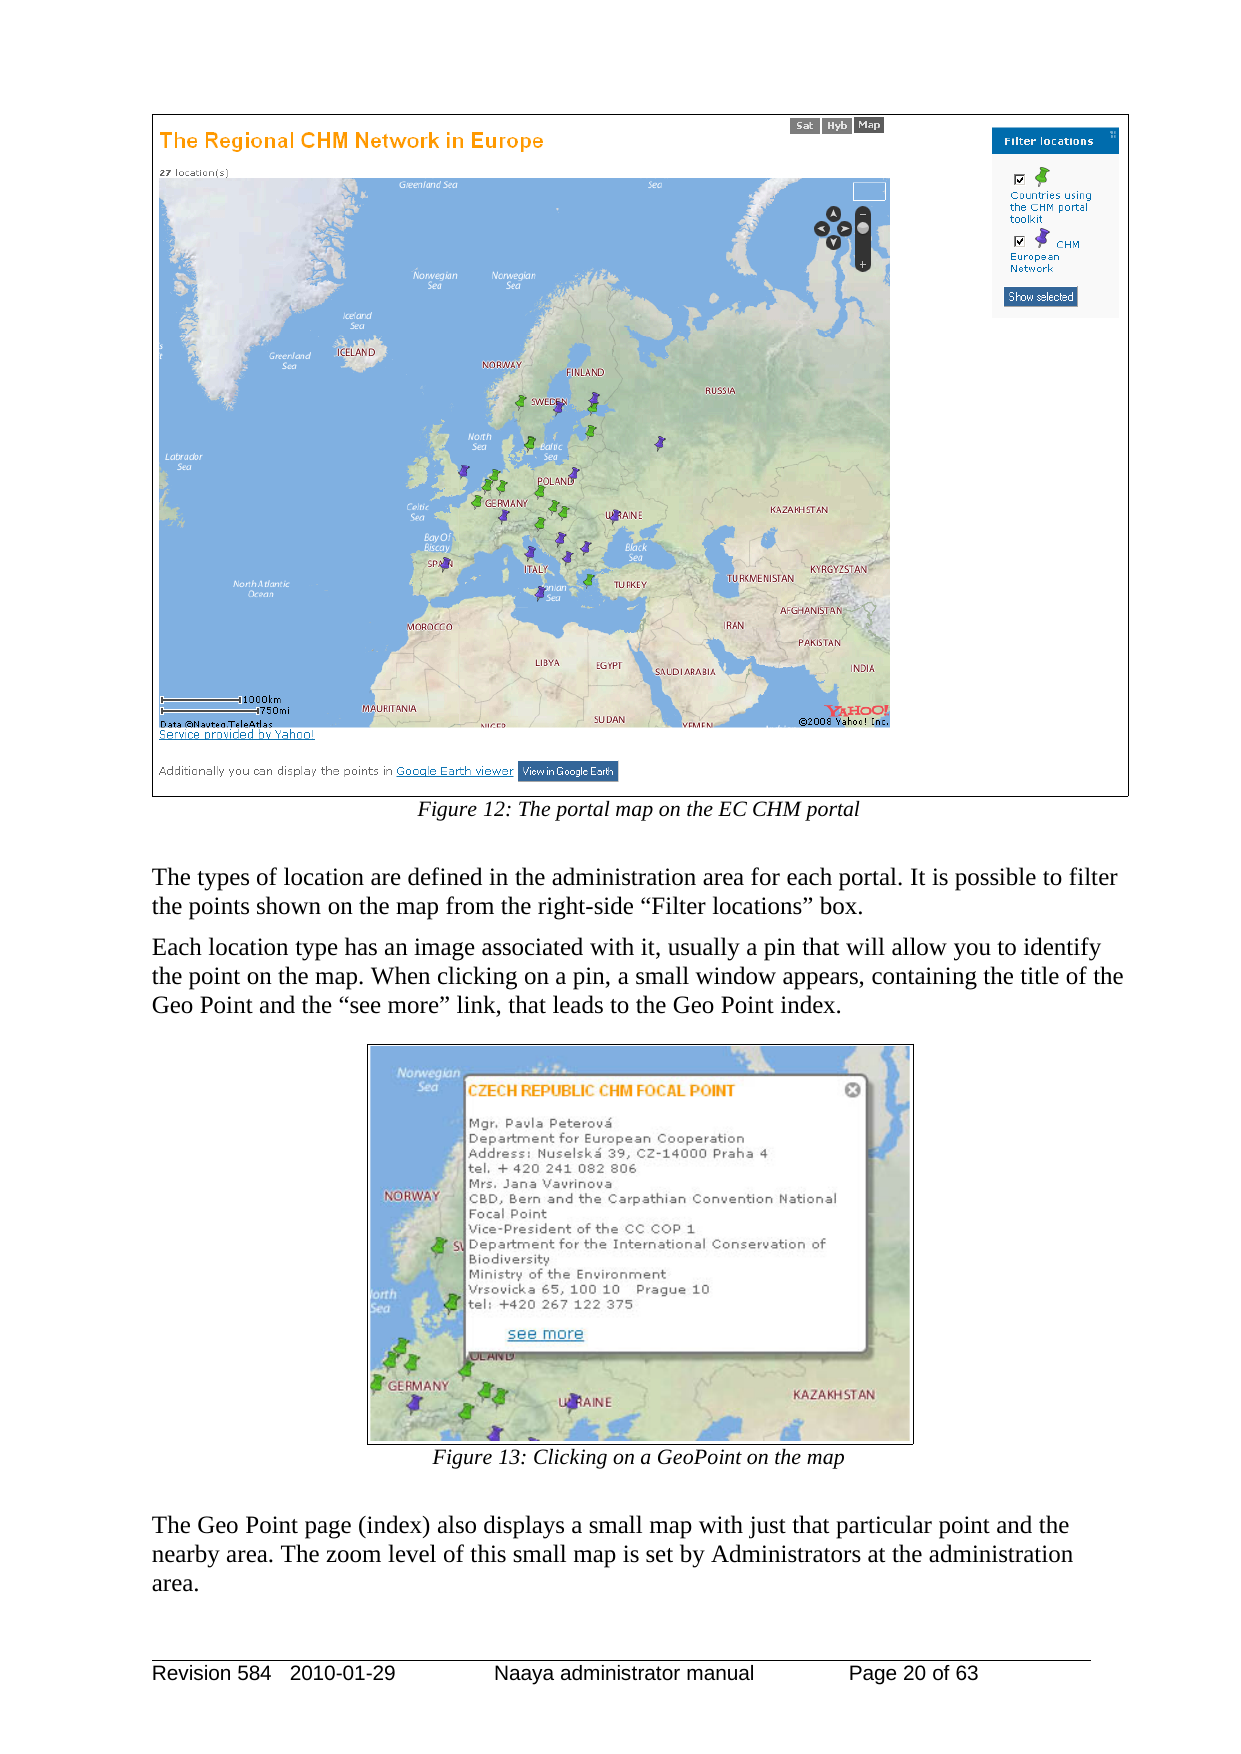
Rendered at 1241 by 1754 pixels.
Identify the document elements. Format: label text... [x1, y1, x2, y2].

picture [370, 1046, 910, 1441]
picture [155, 117, 1126, 793]
text Each location type has an image associated with it, usually a pin that will allow you to identify the point on the map. When clicking on a pin, a small window appears, containing the title of the Geo Point and the “see more” link, that leads to the Geo Point index. [152, 932, 1128, 1019]
text Figure 13: Clicking on a GeoPoint on the map [367, 1445, 912, 1469]
text [368, 1045, 913, 1444]
text The types of location are defined in the administration area for each portal. It is possible to filter the points shown on the map from the right-side “Filter locations” box. [152, 862, 1128, 920]
text Figure 12: The portal map on the EC CHM portal [152, 797, 1128, 821]
text The Geo Point page (index) also displays a small map with just that particular point and the nearby area. The zoom level of this small map is set by Administrators at the administration area. [152, 1510, 1128, 1597]
text [153, 115, 1128, 796]
